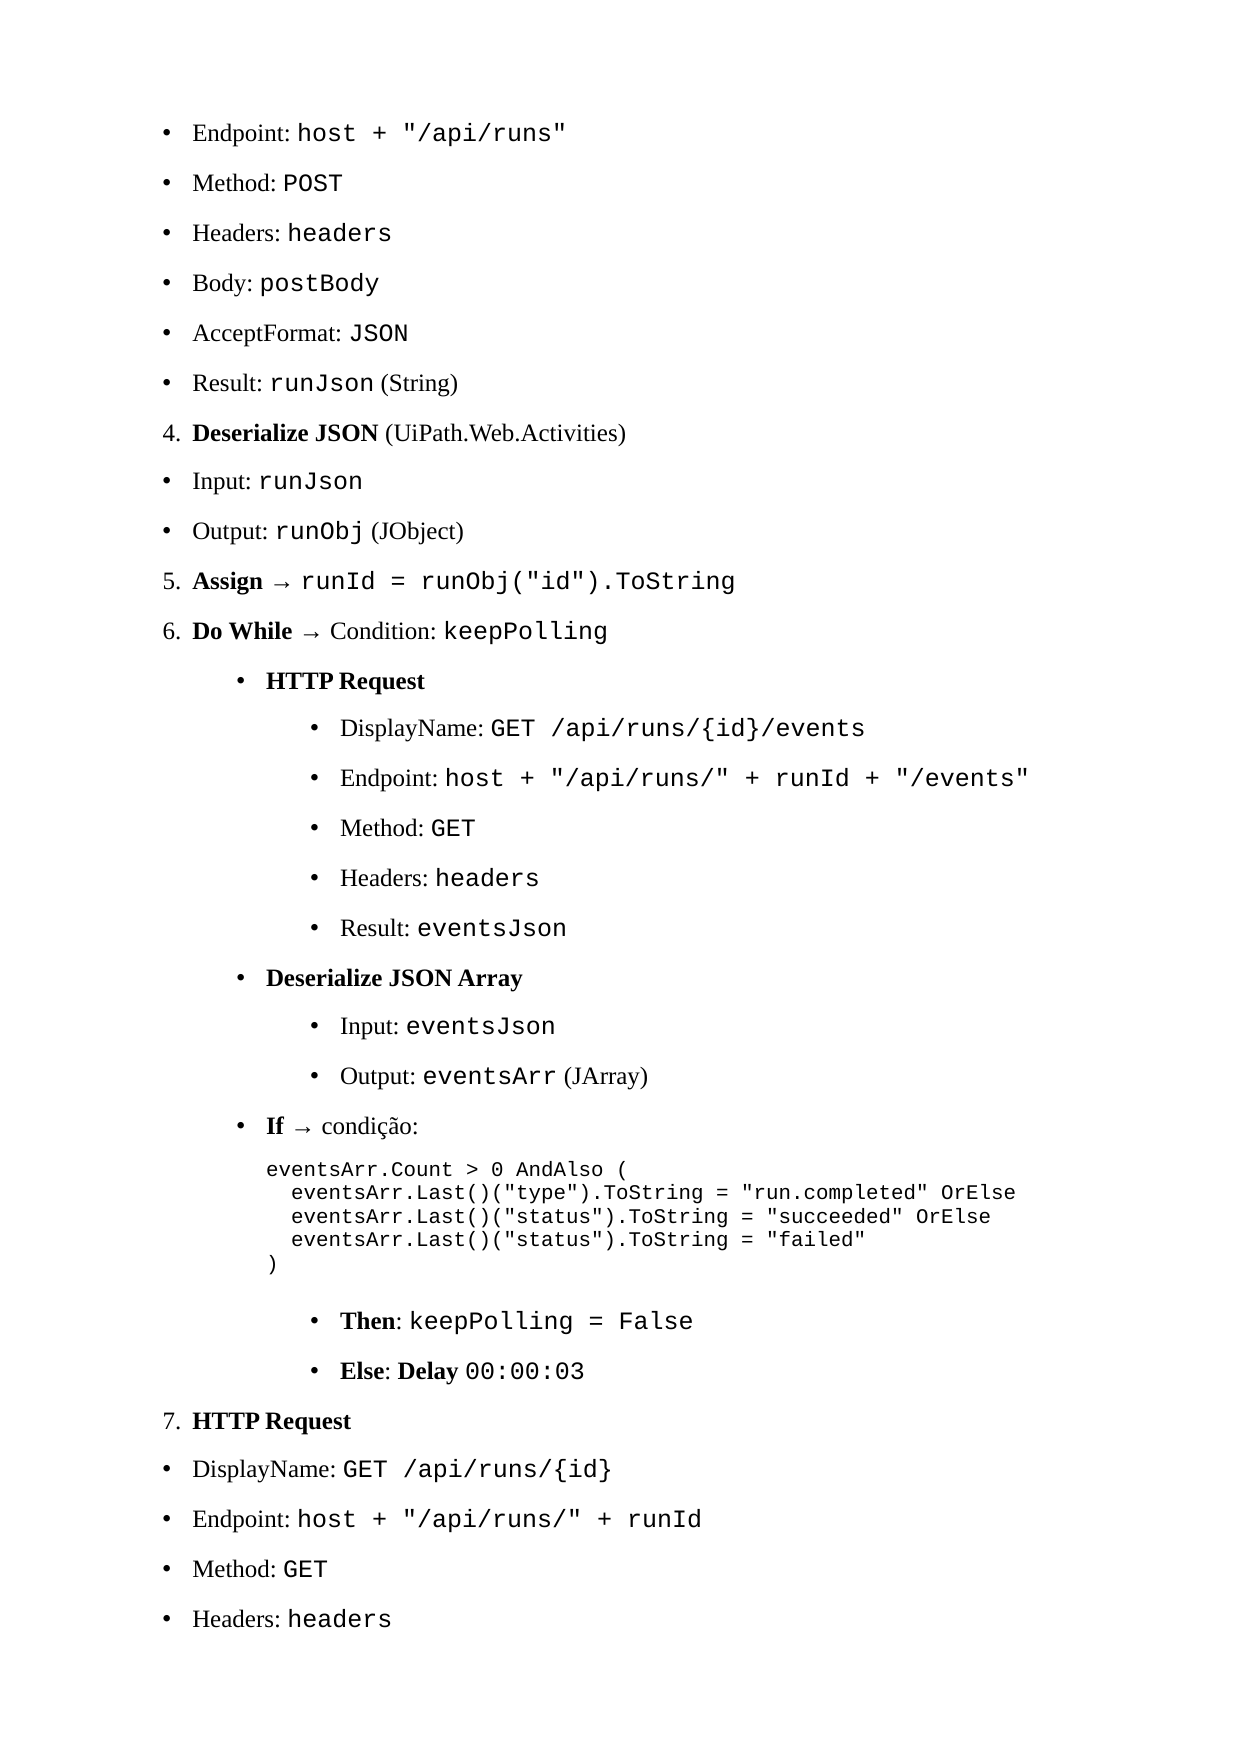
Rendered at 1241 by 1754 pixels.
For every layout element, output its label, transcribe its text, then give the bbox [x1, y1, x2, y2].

list Endpoint: host + "/api/runs/" + runId [162, 1504, 1122, 1535]
list AcceptFormat: JSON [162, 318, 1122, 349]
list Assign → runId = runObj("id").ToString [162, 566, 1122, 597]
list eventsArr.Last()("status").ToString = "failed" [236, 1229, 1122, 1253]
list Do While → Condition: keepPolling [162, 616, 1122, 647]
list Output: eventsArr (JArray) [310, 1061, 1122, 1092]
list Headers: headers [310, 863, 1122, 894]
list Method: GET [310, 813, 1122, 844]
list Method: GET [162, 1554, 1122, 1585]
list eventsArr.Count > 0 AndAlso ( [236, 1158, 1122, 1182]
list Body: postBody [162, 268, 1122, 299]
list eventsArr.Last()("status").ToString = "succeeded" OrElse [236, 1206, 1122, 1229]
list If → condição: [236, 1111, 1122, 1140]
list DisplayName: GET /api/runs/{id}/events [310, 713, 1122, 744]
list Method: POST [162, 168, 1122, 199]
list Input: eventsJson [310, 1011, 1122, 1042]
list Else: Delay 00:00:03 [310, 1356, 1122, 1387]
list HTTP Request [162, 1406, 1122, 1435]
list Output: runObj (JObject) [162, 516, 1122, 547]
list Deserialize JSON (UiPath.Web.Activities) [162, 418, 1122, 447]
list Result: eventsJson [310, 913, 1122, 944]
list Then: keepPolling = False [310, 1306, 1122, 1337]
list Deserialize JSON Array [236, 963, 1122, 992]
list ) [236, 1253, 1122, 1277]
list eventsArr.Last()("type").ToString = "run.completed" OrElse [236, 1182, 1122, 1206]
list Endpoint: host + "/api/runs/" + runId + "/events" [310, 763, 1122, 794]
list Input: runJson [162, 466, 1122, 497]
list Headers: headers [162, 1604, 1122, 1635]
list DisplayName: GET /api/runs/{id} [162, 1454, 1122, 1485]
list Result: runJson (String) [162, 368, 1122, 399]
list HTTP Request [236, 666, 1122, 694]
list Endpoint: host + "/api/runs" [162, 118, 1122, 149]
list Headers: headers [162, 218, 1122, 249]
